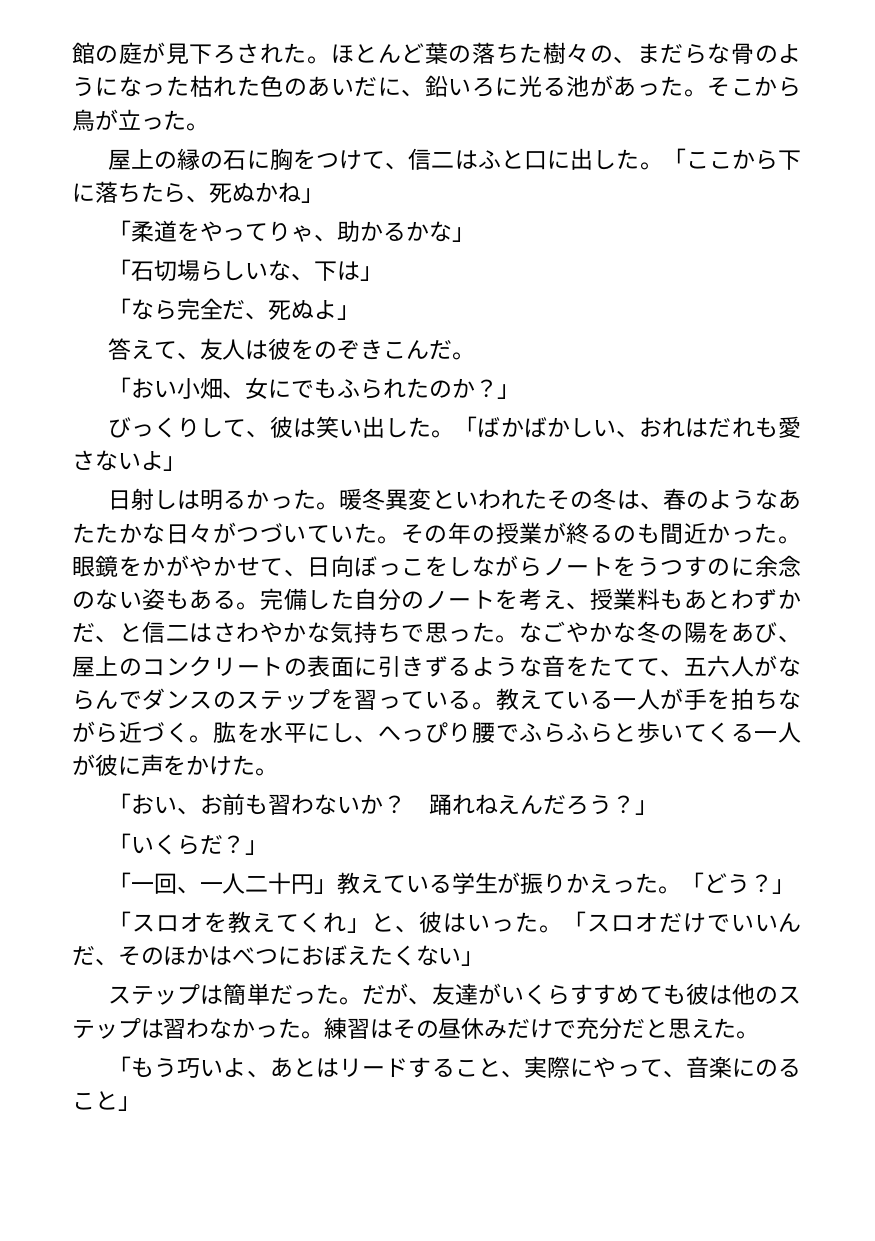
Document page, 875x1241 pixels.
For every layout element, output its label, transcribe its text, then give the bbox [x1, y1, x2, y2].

text びっくりして、彼は笑い出した。「ばかばかしい、おれはだれも愛さないよ」 [72, 410, 802, 476]
text 「もう巧いよ、あとはリードすること、実際にやって、音楽にのること」 [72, 1049, 802, 1116]
text 「スロオを教えてくれ」と、彼はいった。「スロオだけでいいんだ、そのほかはべつにおぼえたくない」 [72, 905, 802, 971]
text 「石切場らしいな、下は」 [72, 253, 802, 286]
text 「柔道をやってりゃ、助かるかな」 [72, 214, 802, 247]
text 答えて、友人は彼をのぞきこんだ。 [72, 332, 802, 365]
text 館の庭が見下ろされた。ほとんど葉の落ちた樹々の、まだらな骨のようになった枯れた色のあいだに、鉛いろに光る池があった。そこから鳥が立った。 [72, 36, 802, 136]
text ステップは簡単だった。だが、友達がいくらすすめても彼は他のステップは習わなかった。練習はその昼休みだけで充分だと思えた。 [72, 977, 802, 1044]
text 日射しは明るかった。暖冬異変といわれたその冬は、春のようなあたたかな日々がつづいていた。その年の授業が終るのも間近かった。眼鏡をかがやかせて、日向ぼっこをしながらノートをうつすのに余念のない姿もある。完備した自分のノートを考え、授業料もあとわずかだ、と信二はさわやかな気持ちで思った。なごやかな冬の陽をあび、屋上のコンクリートの表面に引きずるような音をたてて、五六人がならんでダンスのステップを習っている。教えている一人が手を拍ちながら近づく。肱を水平にし、へっぴり腰でふらふらと歩いてくる一人が彼に声をかけた。 [72, 482, 802, 781]
text 屋上の縁の石に胸をつけて、信二はふと口に出した。「ここから下に落ちたら、死ぬかね」 [72, 142, 802, 208]
text 「いくらだ？」 [72, 826, 802, 860]
text 「おい、お前も習わないか？ 踊れねえんだろう？」 [72, 787, 802, 821]
text 「なら完全だ、死ぬよ」 [72, 292, 802, 326]
text 「一回、一人二十円」教えている学生が振りかえった。「どう？」 [72, 866, 802, 899]
text 「おい小畑、女にでもふられたのか？」 [72, 371, 802, 404]
